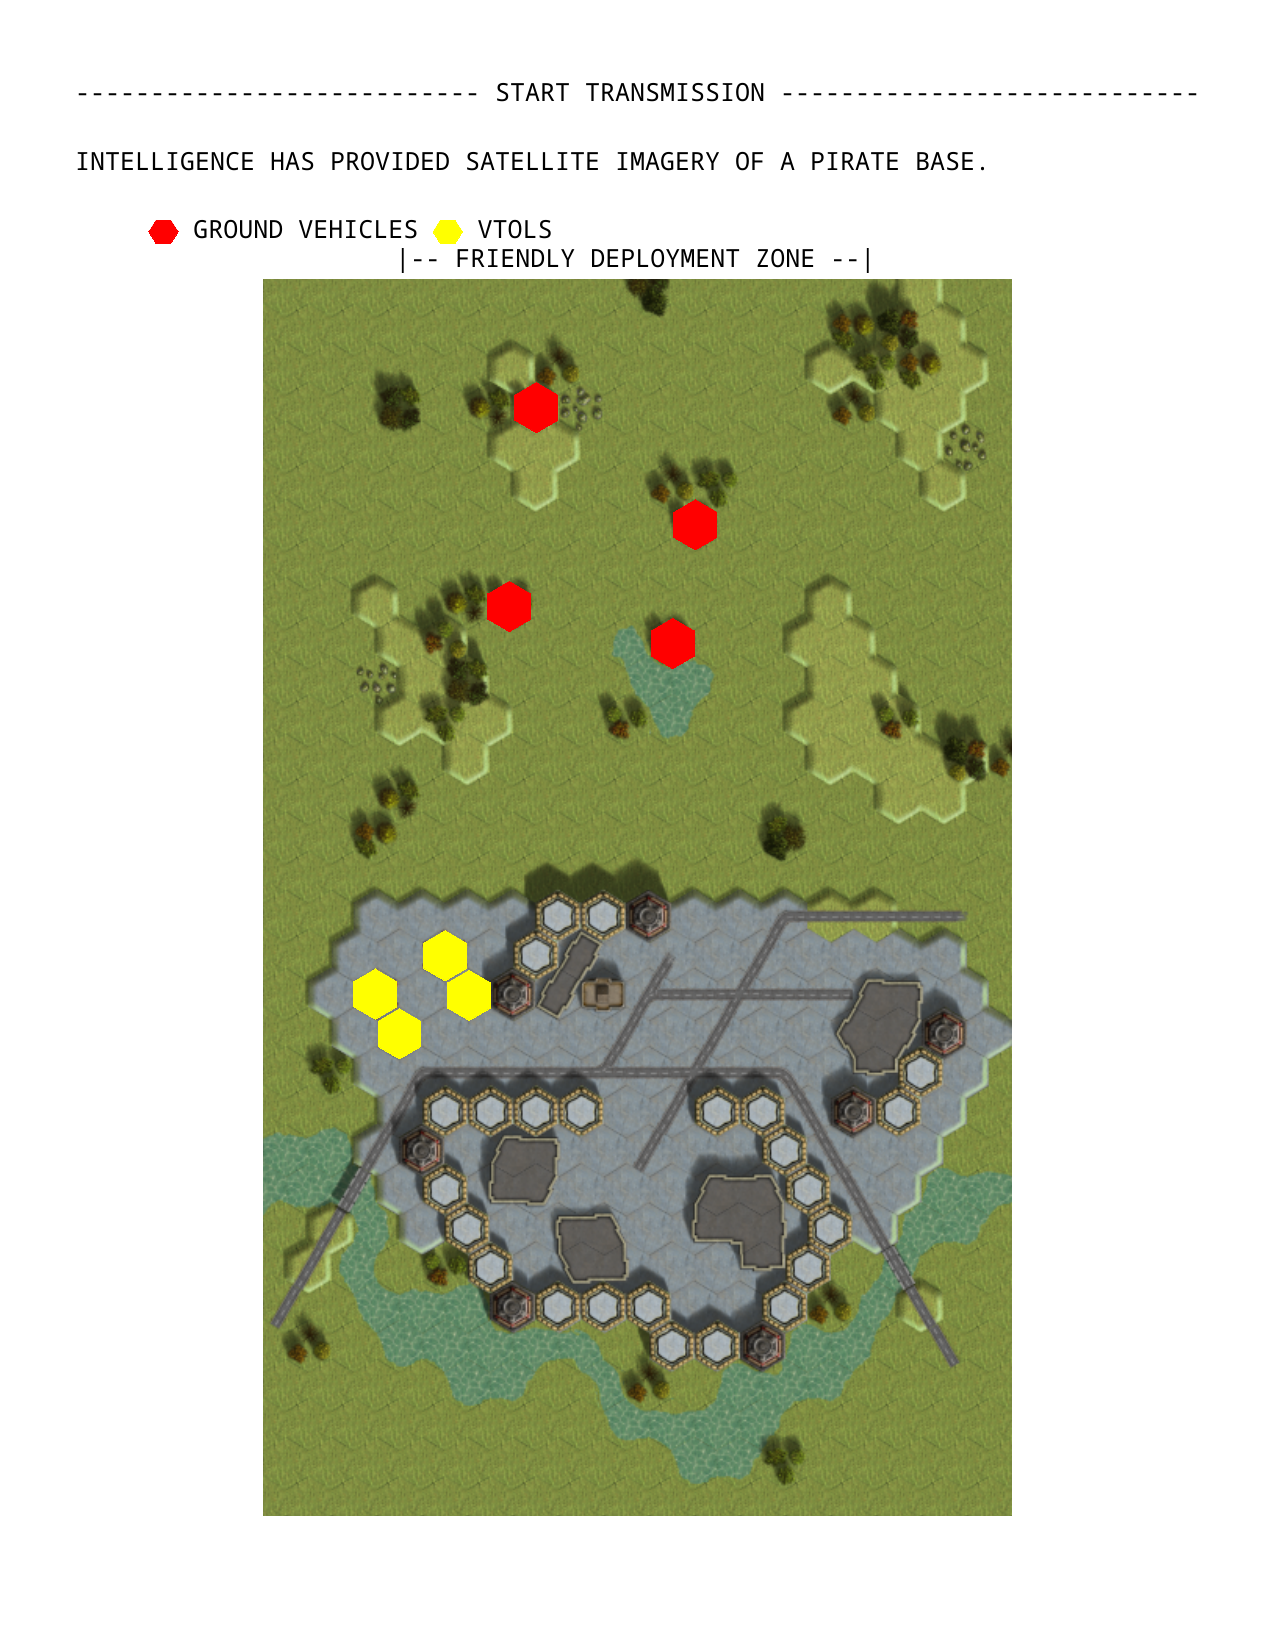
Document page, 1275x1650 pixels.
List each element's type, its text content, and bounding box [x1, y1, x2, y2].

text INTELLIGENCE HAS PROVIDED SATELLITE IMAGERY OF A PIRATE BASE. [75, 143, 1200, 177]
text --------------------------- START TRANSMISSION ---------------------------- [75, 75, 1200, 109]
picture [263, 279, 1012, 1516]
text GROUND VEHICLES VTOLS [75, 211, 1200, 245]
